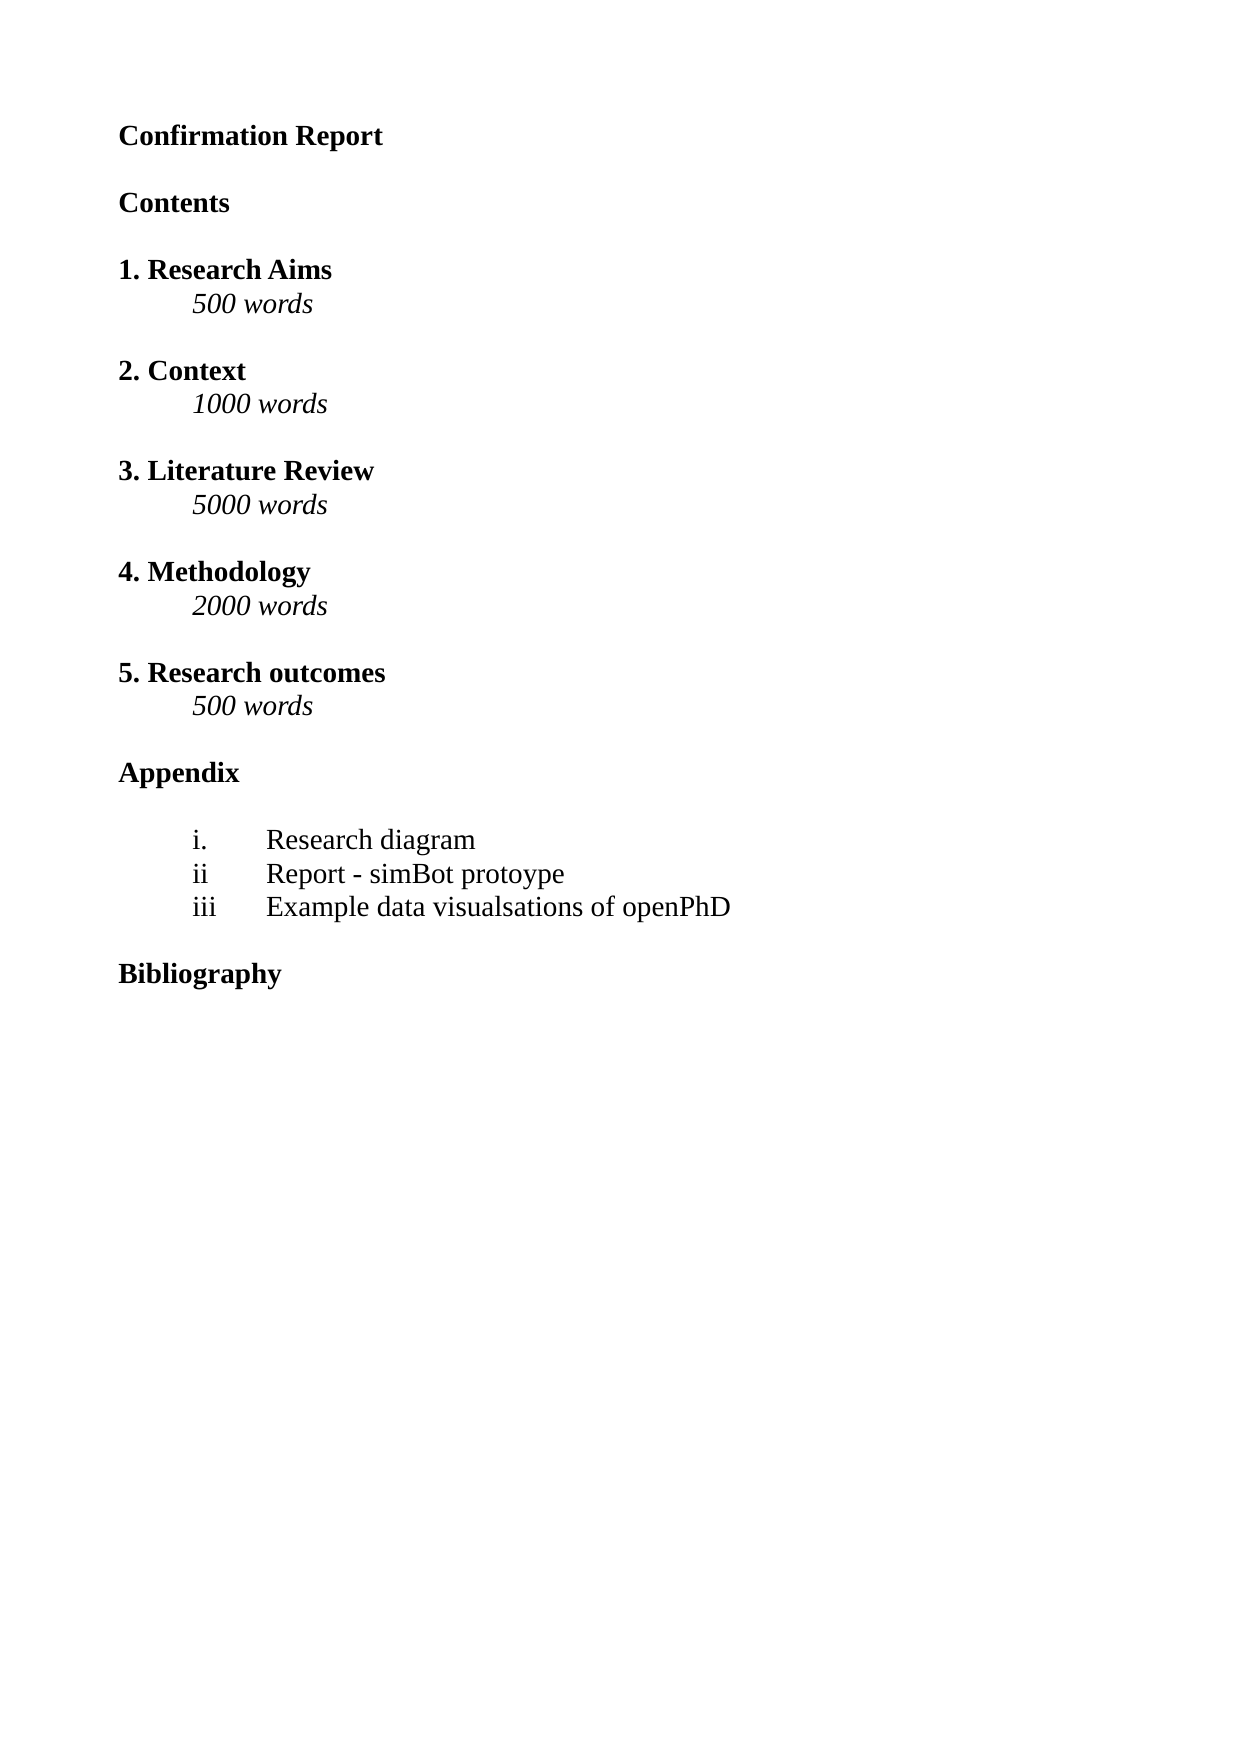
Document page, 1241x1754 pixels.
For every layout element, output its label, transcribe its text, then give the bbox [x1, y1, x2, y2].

text 1000 words [118, 386, 1122, 420]
text ii Report - simBot protoype [118, 856, 1122, 889]
text 2000 words [118, 588, 1122, 621]
text i. Research diagram [118, 822, 1122, 856]
text 500 words [118, 286, 1122, 319]
text Contents [118, 185, 1122, 219]
text 1. Research Aims [118, 252, 1122, 286]
text 3. Literature Review [118, 453, 1122, 487]
text 5. Research outcomes [118, 655, 1122, 688]
text 5000 words [118, 487, 1122, 521]
text iii Example data visualsations of openPhD [118, 889, 1122, 923]
text Confirmation Report [118, 118, 1122, 152]
text Bibliography [118, 957, 1122, 990]
text 4. Methodology [118, 554, 1122, 588]
text 500 words [118, 688, 1122, 722]
text 2. Context [118, 353, 1122, 386]
text Appendix [118, 755, 1122, 789]
